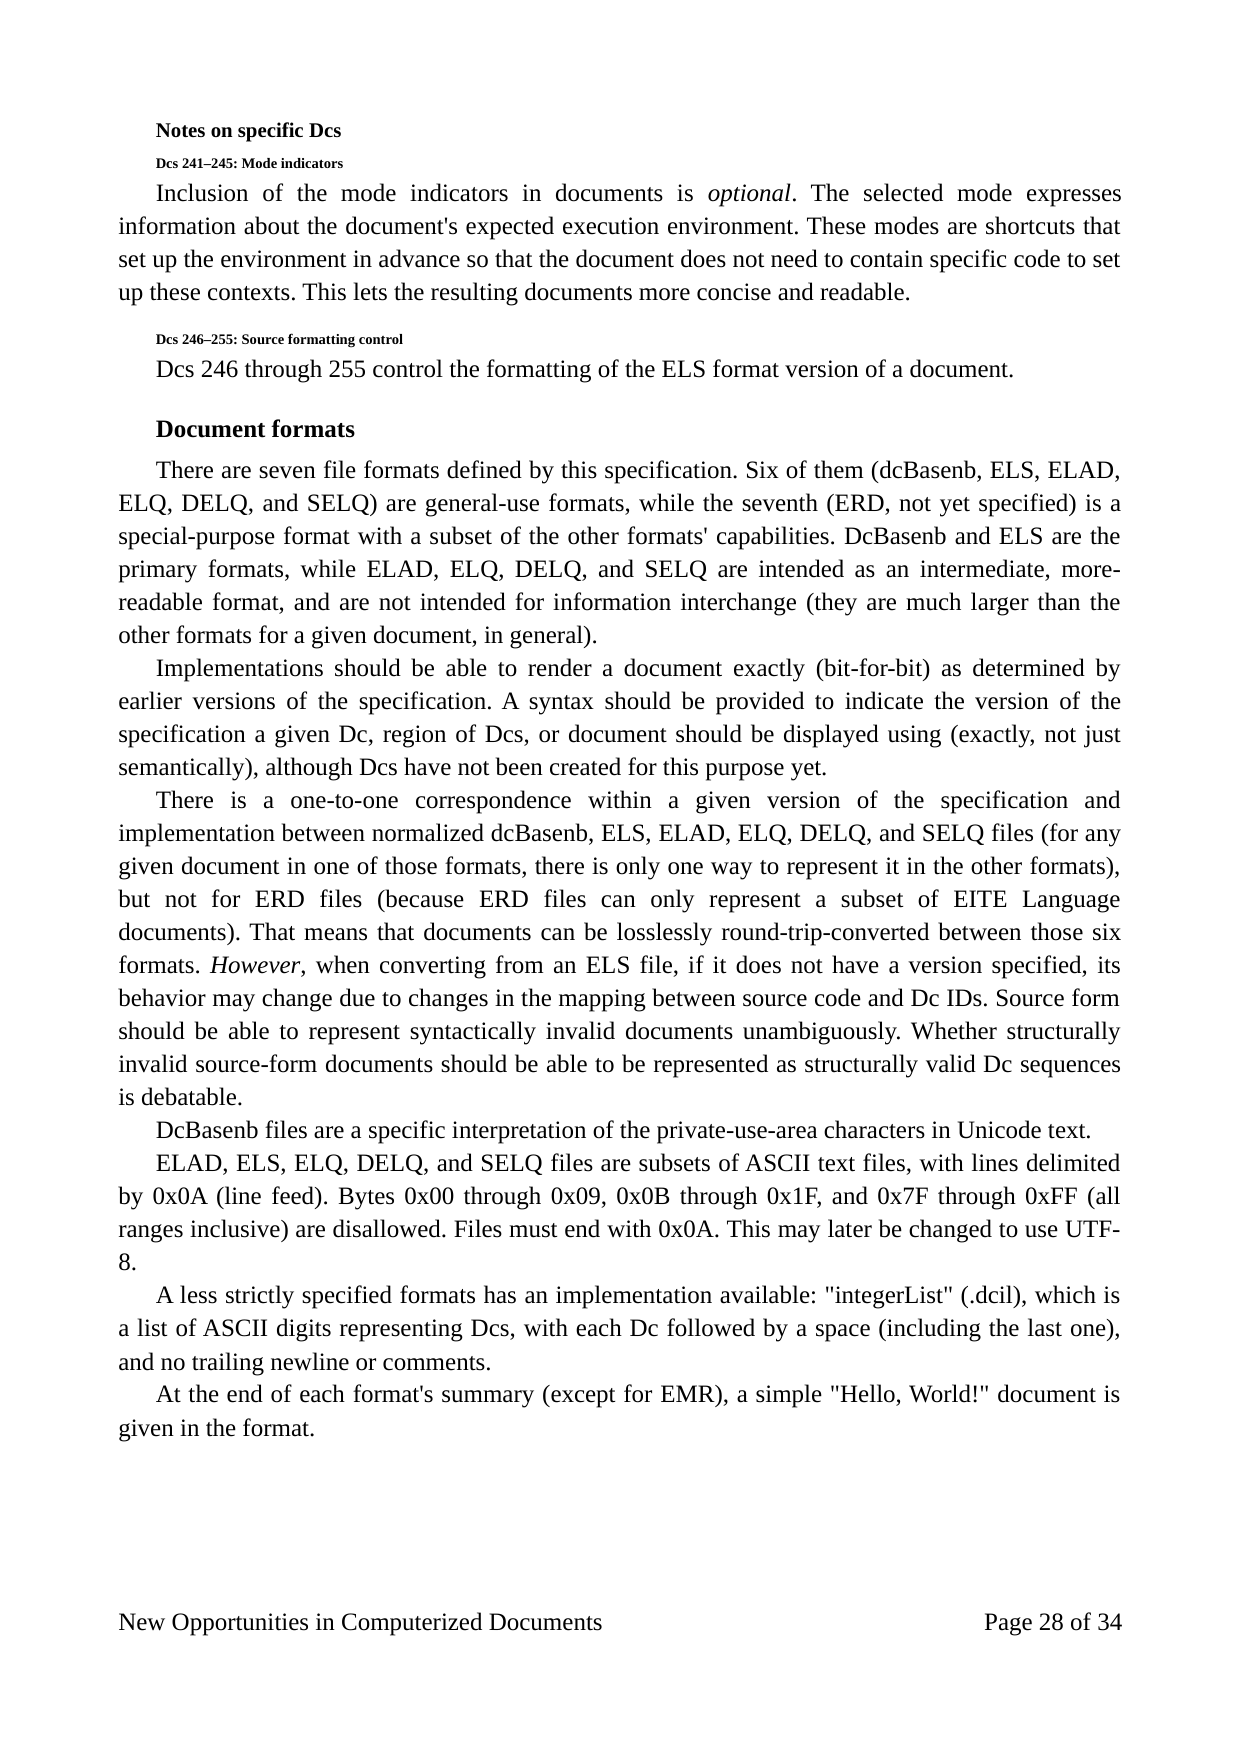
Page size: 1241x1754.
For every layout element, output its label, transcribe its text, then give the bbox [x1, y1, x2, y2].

subtitle Notes on specific Dcs [118, 118, 1122, 142]
text A less strictly specified formats has an implementation available: "integerList" (.dcil), which is a list of ASCII digits representing Dcs, with each Dc followed by a space (including the last one), and no trailing newline or comments. [118, 1281, 1122, 1375]
text There are seven file formats defined by this specification. Six of them (dcBasenb, ELS, ELAD, ELQ, DELQ, and SELQ) are general-use formats, while the seventh (ERD, not yet specified) is a special-purpose format with a subset of the other formats' capabilities. DcBasenb and ELS are the primary formats, while ELAD, ELQ, DELQ, and SELQ are intended as an intermediate, more-readable format, and are not intended for information interchange (they are much larger than the other formats for a given document, in general). [118, 455, 1122, 649]
subtitle Dcs 246–255: Source formatting control [118, 331, 1122, 347]
text Inclusion of the mode indicators in documents is optional. The selected mode expresses information about the document's expected execution environment. These modes are shortcuts that set up the environment in advance so that the document does not need to contain specific code to set up these contexts. This lets the resulting documents more concise and readable. [118, 178, 1122, 306]
subtitle Document formats [118, 414, 1122, 442]
text At the end of each format's summary (except for EMR), a simple "Hello, World!" document is given in the format. [118, 1379, 1122, 1441]
text DcBasenb files are a specific interpretation of the private-use-area characters in Unicode text. [118, 1115, 1122, 1144]
text ELAD, ELS, ELQ, DELQ, and SELQ files are subsets of ASCII text files, with lines delimited by 0x0A (line feed). Bytes 0x00 through 0x09, 0x0B through 0x1F, and 0x7F through 0xFF (all ranges inclusive) are disallowed. Files must end with 0x0A. This may later be changed to use UTF-8. [118, 1148, 1122, 1276]
text There is a one-to-one correspondence within a given version of the specification and implementation between normalized dcBasenb, ELS, ELAD, ELQ, DELQ, and SELQ files (for any given document in one of those formats, there is only one way to represent it in the other formats), but not for ERD files (because ERD files can only represent a subset of EITE Language documents). That means that documents can be losslessly round-trip-converted between those six formats. However, when converting from an ELS file, if it does not have a version specified, its behavior may change due to changes in the mapping between source code and Dc IDs. Source form should be able to represent syntactically invalid documents unambiguously. Whether structurally invalid source-form documents should be able to be represented as structurally valid Dc sequences is debatable. [118, 785, 1122, 1111]
text Implementations should be able to render a document exactly (bit-for-bit) as determined by earlier versions of the specification. A syntax should be provided to indicate the version of the specification a given Dc, region of Dcs, or document should be displayed using (exactly, not just semantically), although Dcs have not been created for this purpose yet. [118, 653, 1122, 781]
text Dcs 246 through 255 control the formatting of the ELS format version of a document. [118, 354, 1122, 382]
subtitle Dcs 241–245: Mode indicators [118, 155, 1122, 171]
